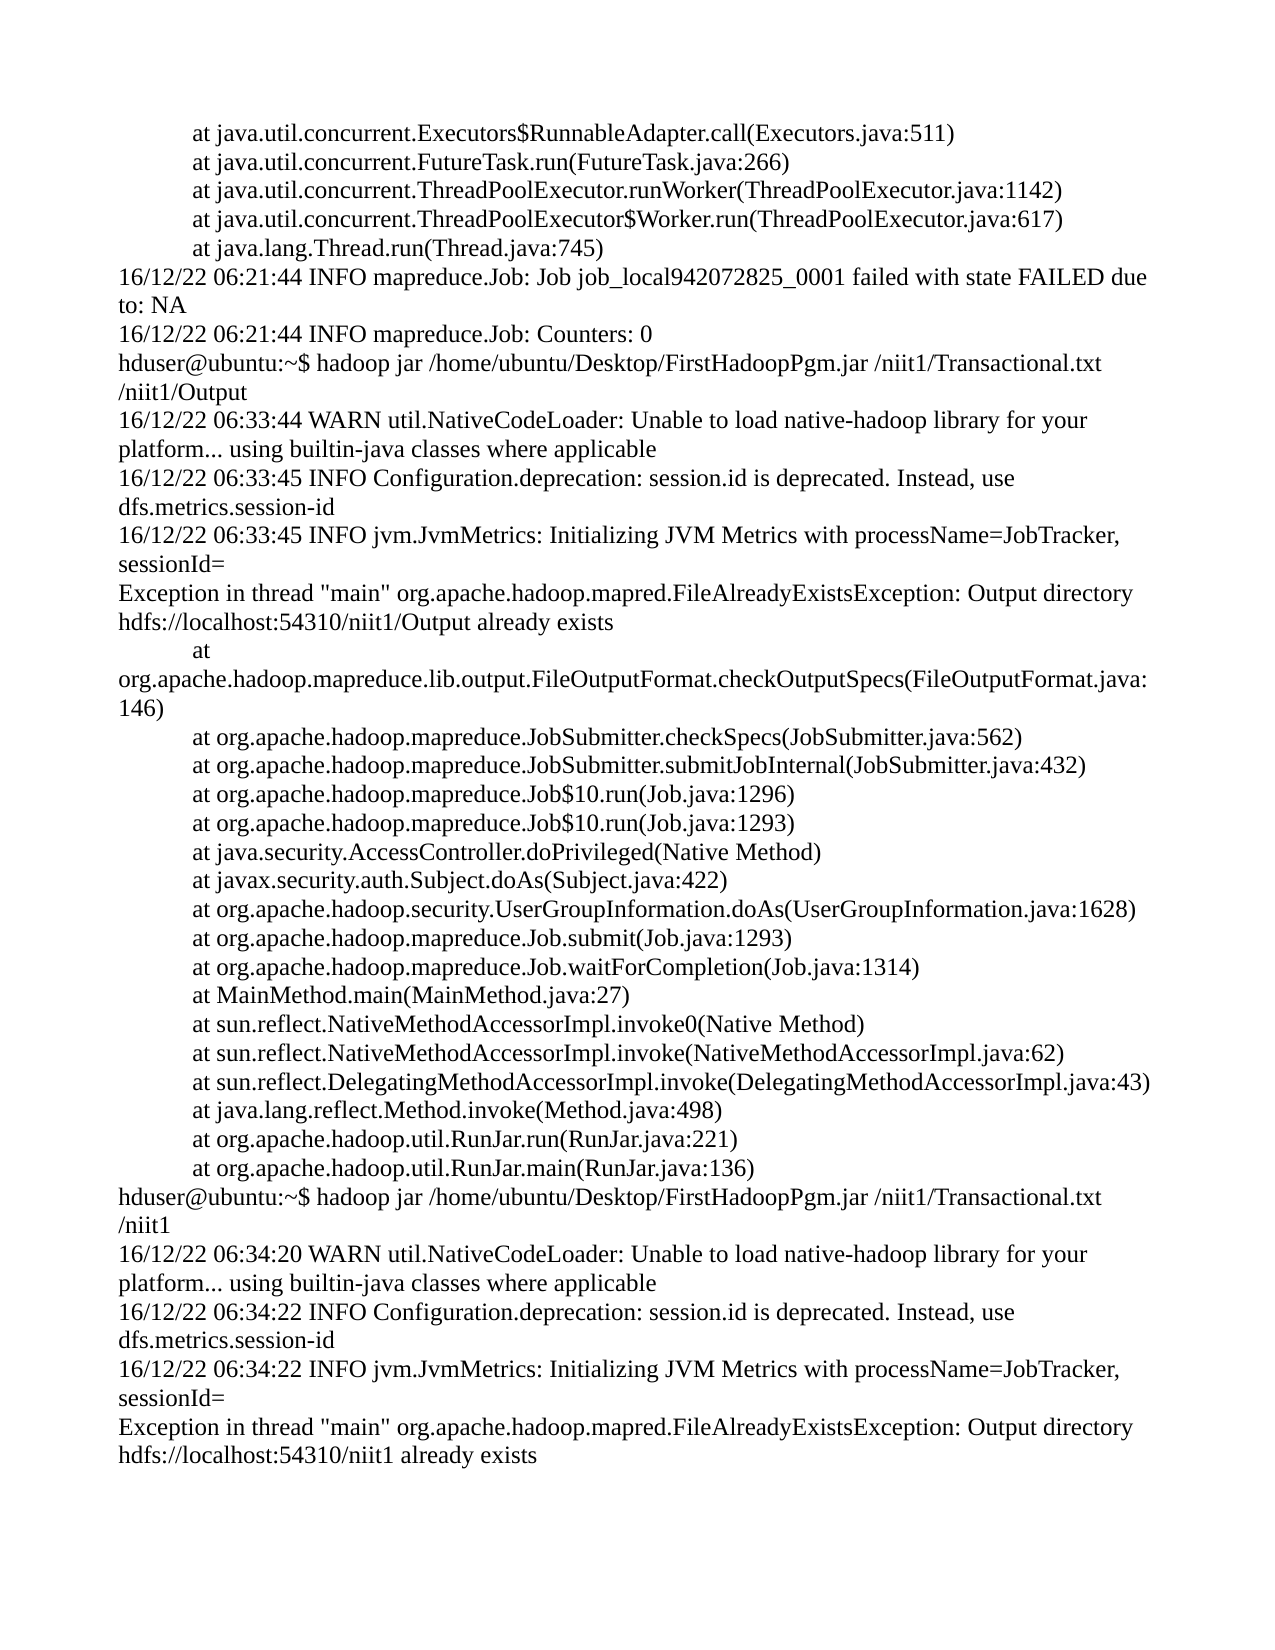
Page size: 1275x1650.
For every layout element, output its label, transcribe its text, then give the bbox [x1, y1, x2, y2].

text at org.apache.hadoop.mapreduce.Job.waitForCompletion(Job.java:1314) [118, 952, 1157, 981]
text at java.util.concurrent.Executors$RunnableAdapter.call(Executors.java:511) [118, 118, 1157, 147]
text at org.apache.hadoop.mapreduce.lib.output.FileOutputFormat.checkOutputSpecs(FileOutputFormat.java:146) [118, 636, 1157, 722]
text at java.util.concurrent.FutureTask.run(FutureTask.java:266) [118, 147, 1157, 176]
text 16/12/22 06:21:44 INFO mapreduce.Job: Job job_local942072825_0001 failed with state FAILED due to: NA [118, 262, 1157, 319]
text 16/12/22 06:34:20 WARN util.NativeCodeLoader: Unable to load native-hadoop library for your platform... using builtin-java classes where applicable [118, 1239, 1157, 1297]
text 16/12/22 06:33:45 INFO Configuration.deprecation: session.id is deprecated. Instead, use dfs.metrics.session-id [118, 463, 1157, 521]
text at org.apache.hadoop.util.RunJar.main(RunJar.java:136) [118, 1153, 1157, 1182]
text 16/12/22 06:33:44 WARN util.NativeCodeLoader: Unable to load native-hadoop library for your platform... using builtin-java classes where applicable [118, 406, 1157, 463]
text at sun.reflect.NativeMethodAccessorImpl.invoke0(Native Method) [118, 1009, 1157, 1038]
text at org.apache.hadoop.mapreduce.Job$10.run(Job.java:1293) [118, 808, 1157, 837]
text 16/12/22 06:34:22 INFO jvm.JvmMetrics: Initializing JVM Metrics with processName=JobTracker, sessionId= [118, 1354, 1157, 1412]
text at java.security.AccessController.doPrivileged(Native Method) [118, 837, 1157, 866]
text at org.apache.hadoop.mapreduce.Job$10.run(Job.java:1296) [118, 779, 1157, 808]
text at MainMethod.main(MainMethod.java:27) [118, 981, 1157, 1009]
text at java.lang.reflect.Method.invoke(Method.java:498) [118, 1096, 1157, 1124]
text at java.util.concurrent.ThreadPoolExecutor$Worker.run(ThreadPoolExecutor.java:617) [118, 204, 1157, 233]
text at sun.reflect.NativeMethodAccessorImpl.invoke(NativeMethodAccessorImpl.java:62) [118, 1038, 1157, 1067]
text at java.util.concurrent.ThreadPoolExecutor.runWorker(ThreadPoolExecutor.java:1142) [118, 176, 1157, 204]
text at org.apache.hadoop.mapreduce.JobSubmitter.checkSpecs(JobSubmitter.java:562) [118, 722, 1157, 751]
text Exception in thread "main" org.apache.hadoop.mapred.FileAlreadyExistsException: Output directory hdfs://localhost:54310/niit1 already exists [118, 1412, 1157, 1469]
text at javax.security.auth.Subject.doAs(Subject.java:422) [118, 866, 1157, 894]
text hduser@ubuntu:~$ hadoop jar /home/ubuntu/Desktop/FirstHadoopPgm.jar /niit1/Transactional.txt /niit1/Output [118, 348, 1157, 406]
text at java.lang.Thread.run(Thread.java:745) [118, 233, 1157, 262]
text 16/12/22 06:33:45 INFO jvm.JvmMetrics: Initializing JVM Metrics with processName=JobTracker, sessionId= [118, 521, 1157, 578]
text hduser@ubuntu:~$ hadoop jar /home/ubuntu/Desktop/FirstHadoopPgm.jar /niit1/Transactional.txt /niit1 [118, 1182, 1157, 1239]
text at org.apache.hadoop.security.UserGroupInformation.doAs(UserGroupInformation.java:1628) [118, 894, 1157, 923]
text Exception in thread "main" org.apache.hadoop.mapred.FileAlreadyExistsException: Output directory hdfs://localhost:54310/niit1/Output already exists [118, 578, 1157, 636]
text at sun.reflect.DelegatingMethodAccessorImpl.invoke(DelegatingMethodAccessorImpl.java:43) [118, 1067, 1157, 1096]
text at org.apache.hadoop.util.RunJar.run(RunJar.java:221) [118, 1124, 1157, 1153]
text at org.apache.hadoop.mapreduce.Job.submit(Job.java:1293) [118, 923, 1157, 952]
text at org.apache.hadoop.mapreduce.JobSubmitter.submitJobInternal(JobSubmitter.java:432) [118, 751, 1157, 779]
text 16/12/22 06:34:22 INFO Configuration.deprecation: session.id is deprecated. Instead, use dfs.metrics.session-id [118, 1297, 1157, 1354]
text 16/12/22 06:21:44 INFO mapreduce.Job: Counters: 0 [118, 319, 1157, 348]
